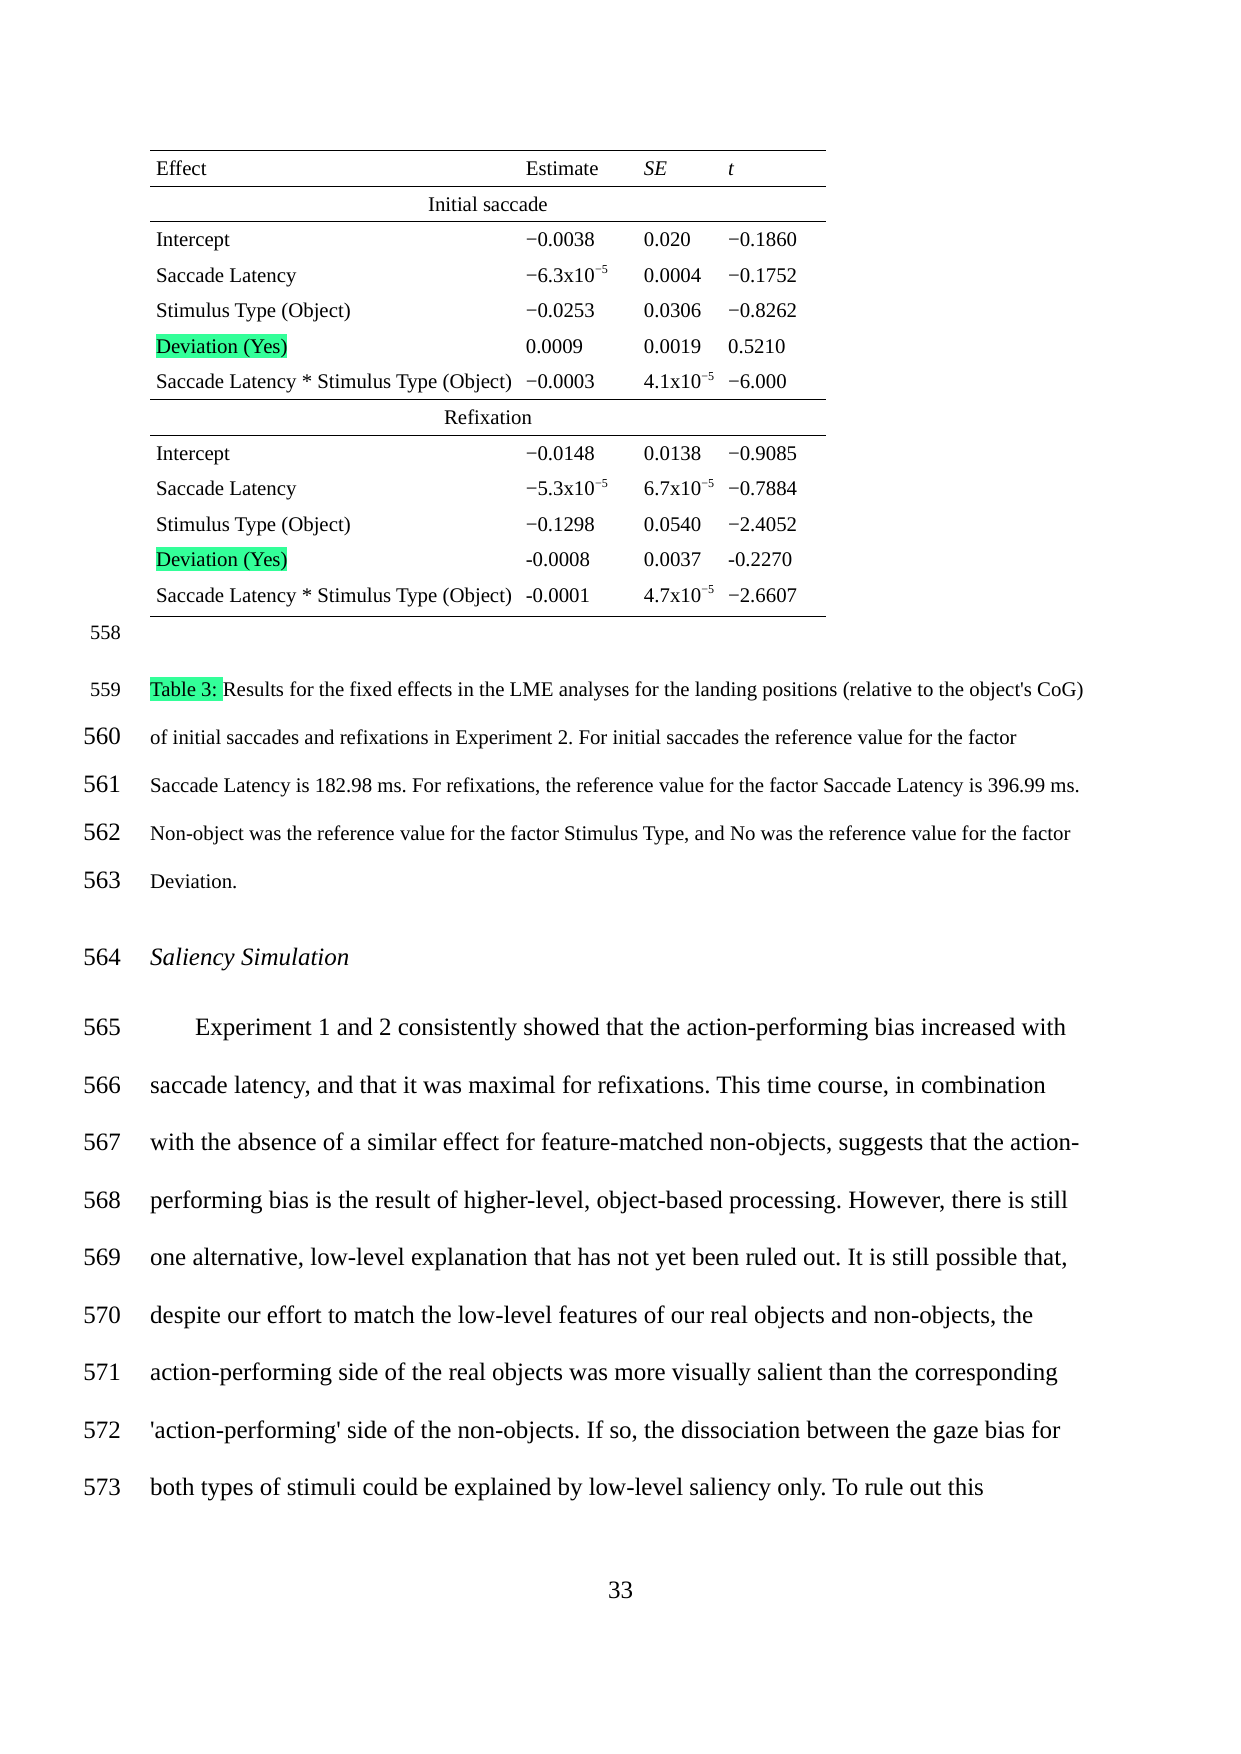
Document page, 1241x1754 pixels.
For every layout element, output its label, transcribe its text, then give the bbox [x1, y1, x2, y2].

table_cell −0.1298 [520, 506, 638, 541]
table_cell −0.7884 [722, 470, 826, 506]
table_cell −0.9085 [722, 436, 826, 470]
text Experiment 1 and 2 consistently showed that the action-performing bias increased with saccade latency, and that it was maximal for refixations. This time course, in combination with the absence of a similar effect for feature-matched non-objects, suggests that the action-performing bias is the result of higher-level, object-based processing. However, there is still one alternative, low-level explanation that has not yet been ruled out. It is still possible that, despite our effort to match the low-level features of our real objects and non-objects, the action-performing side of the real objects was more visually salient than the corresponding 'action-performing' side of the non-objects. If so, the dissociation between the gaze bias for both types of stimuli could be explained by low-level saliency only. To rule out this [150, 1012, 1091, 1501]
table_cell 6.7x10−5 [638, 470, 722, 506]
table_cell Saccade Latency [150, 470, 520, 506]
table_cell Initial saccade [150, 187, 826, 221]
table_cell 0.5210 [722, 328, 826, 363]
table_cell 0.0004 [638, 257, 722, 292]
table_cell Deviation (Yes) [150, 328, 520, 363]
table_cell 0.0037 [638, 541, 722, 577]
table_cell Saccade Latency [150, 257, 520, 292]
table_cell Intercept [150, 436, 520, 470]
table_cell Intercept [150, 222, 520, 257]
subtitle Saliency Simulation [150, 942, 1091, 971]
table_cell 4.7x10−5 [638, 577, 722, 616]
table_cell 0.0019 [638, 328, 722, 363]
table_cell 0.0009 [520, 328, 638, 363]
table_header SE [638, 151, 722, 186]
table_cell -0.2270 [722, 541, 826, 577]
table_cell Saccade Latency * Stimulus Type (Object) [150, 577, 520, 616]
table_header t [722, 151, 826, 186]
table_cell −0.1752 [722, 257, 826, 292]
table_cell 0.0138 [638, 436, 722, 470]
table_cell −0.8262 [722, 293, 826, 328]
table_cell −0.1860 [722, 222, 826, 257]
table_cell 0.0306 [638, 293, 722, 328]
table_cell Refixation [150, 400, 826, 434]
table_cell Deviation (Yes) [150, 541, 520, 577]
table_cell −0.0038 [520, 222, 638, 257]
table_cell 0.0540 [638, 506, 722, 541]
table_cell Stimulus Type (Object) [150, 506, 520, 541]
text Table 3: Results for the fixed effects in the LME analyses for the landing positions (relative to the object's CoG) of initial saccades and refixations in Experiment 2. For initial saccades the reference value for the factor Saccade Latency is 182.98 ms. For refixations, the reference value for the factor Saccade Latency is 396.99 ms. Non-object was the reference value for the factor Stimulus Type, and No was the reference value for the factor Deviation. [150, 677, 1091, 893]
table_header Effect [150, 151, 520, 186]
table_cell −0.0148 [520, 436, 638, 470]
table_cell −6.3x10−5 [520, 257, 638, 292]
table_cell Stimulus Type (Object) [150, 293, 520, 328]
table_cell −0.0253 [520, 293, 638, 328]
table_cell −0.0003 [520, 364, 638, 399]
table_cell 0.020 [638, 222, 722, 257]
table_cell −2.6607 [722, 577, 826, 616]
table_cell 4.1x10−5 [638, 364, 722, 399]
table_cell −6.000 [722, 364, 826, 399]
table_cell −5.3x10−5 [520, 470, 638, 506]
table_cell -0.0008 [520, 541, 638, 577]
table_header Estimate [520, 151, 638, 186]
table_cell -0.0001 [520, 577, 638, 616]
table_cell Saccade Latency * Stimulus Type (Object) [150, 364, 520, 399]
table_cell −2.4052 [722, 506, 826, 541]
